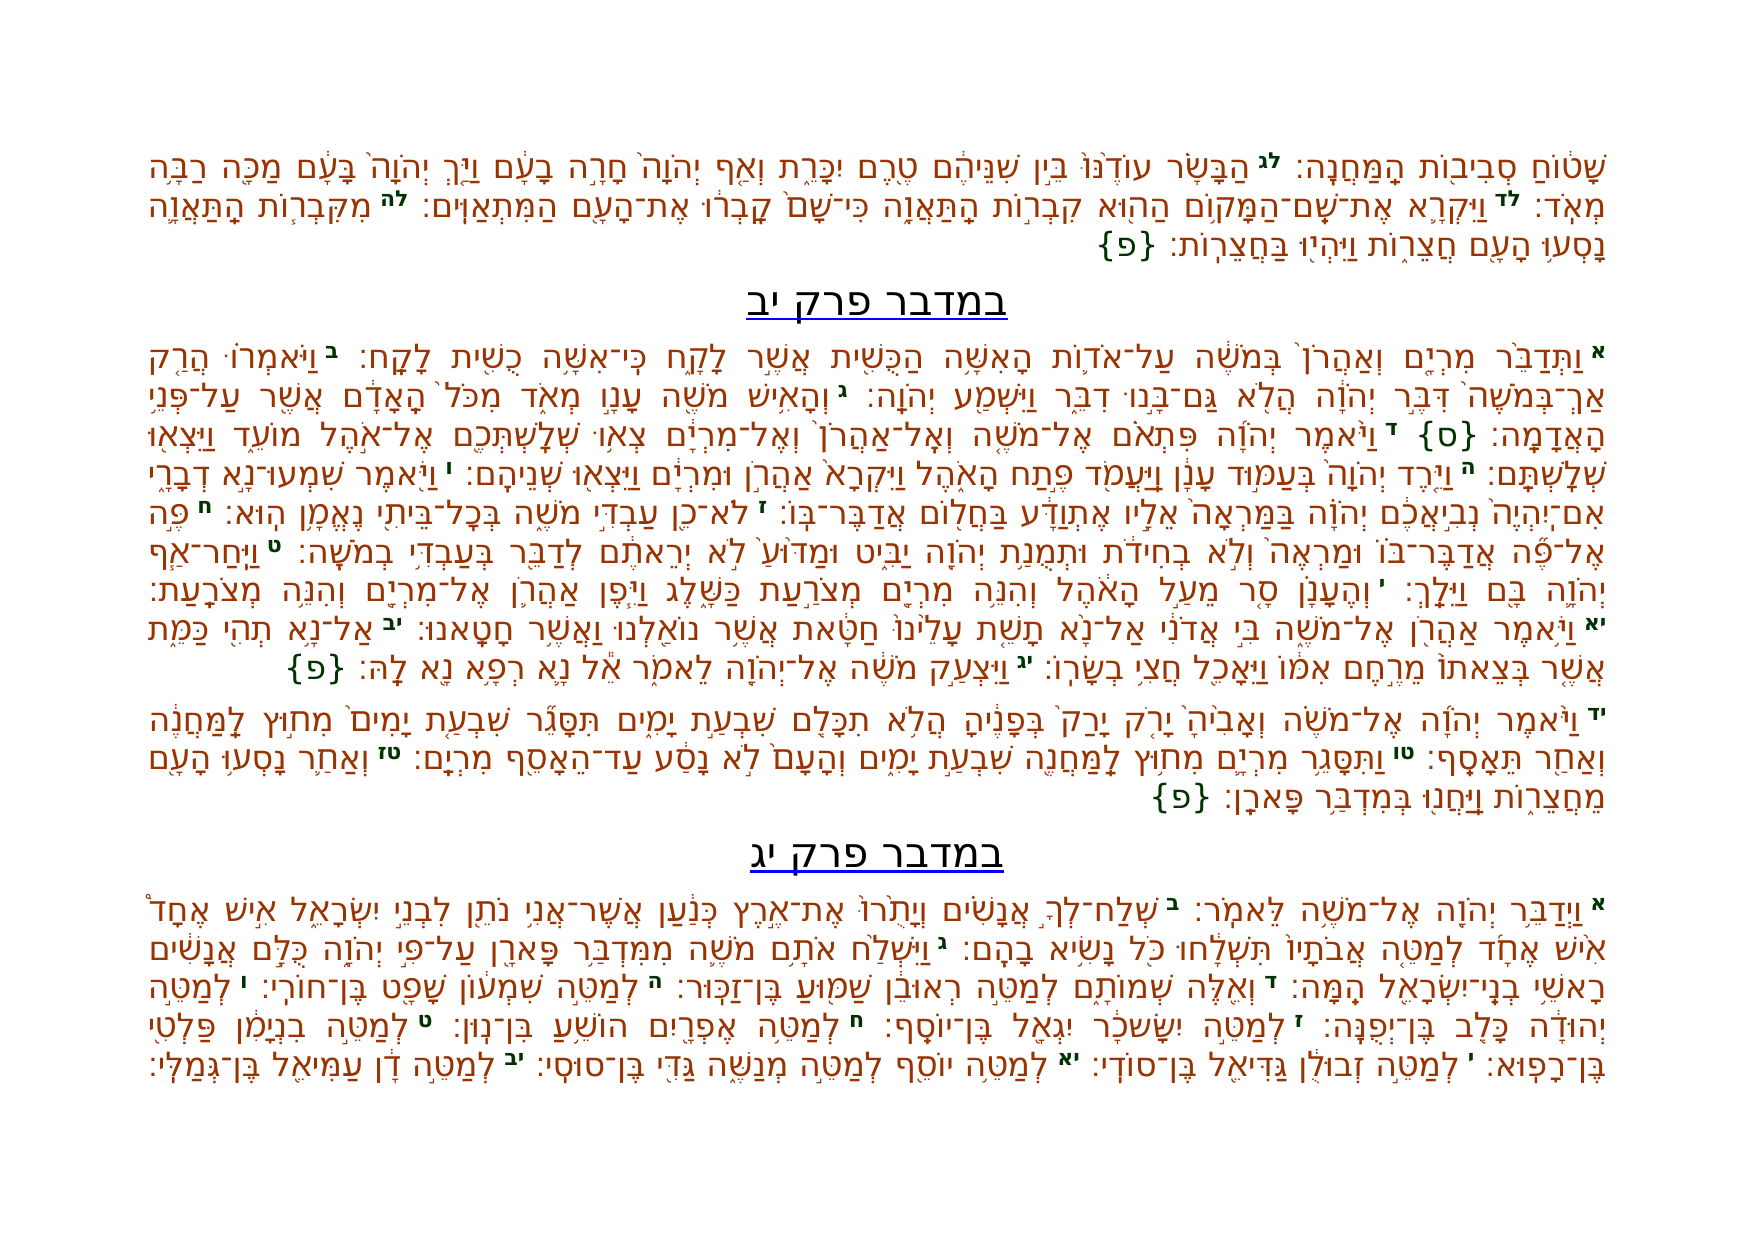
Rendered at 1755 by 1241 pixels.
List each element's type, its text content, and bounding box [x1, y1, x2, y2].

text יד וַיֹּ֨אמֶר יְהֹוָ֜ה אֶל־מֹשֶׁ֗ה וְאָבִ֙יהָ֙ יָרֹ֤ק יָרַק֙ בְּפָנֶ֔יהָ הֲלֹ֥א תִכָּלֵ֖ם שִׁבְעַ֣ת יָמִ֑ים תִּסָּגֵ֞ר שִׁבְעַ֤ת יָמִים֙ מִח֣וּץ לַֽמַּחֲנֶ֔ה וְאַחַ֖ר תֵּאָסֵֽף׃ טו וַתִּסָּגֵ֥ר מִרְיָ֛ם מִח֥וּץ לַֽמַּחֲנֶ֖ה שִׁבְעַ֣ת יָמִ֑ים וְהָעָם֙ לֹ֣א נָסַ֔ע עַד־הֵאָסֵ֖ף מִרְיָֽם׃ טז וְאַחַ֛ר נָסְע֥וּ הָעָ֖ם מֵחֲצֵר֑וֹת וַֽיַּחֲנ֖וּ בְּמִדְבַּ֥ר פָּארָֽן׃ {פ} [148, 700, 1606, 817]
text א וַיְדַבֵּ֥ר יְהֹוָ֖ה אֶל־מֹשֶׁ֥ה לֵּאמֹֽר׃ ב שְׁלַח־לְךָ֣ אֲנָשִׁ֗ים וְיָתֻ֙רוּ֙ אֶת־אֶ֣רֶץ כְּנַ֔עַן אֲשֶׁר־אֲנִ֥י נֹתֵ֖ן לִבְנֵ֣י יִשְׂרָאֵ֑ל אִ֣ישׁ אֶחָד֩ אִ֨ישׁ אֶחָ֜ד לְמַטֵּ֤ה אֲבֹתָיו֙ תִּשְׁלָ֔חוּ כֹּ֖ל נָשִׂ֥יא בָהֶֽם׃ ג וַיִּשְׁלַ֨ח אֹתָ֥ם מֹשֶׁ֛ה מִמִּדְבַּ֥ר פָּארָ֖ן עַל־פִּ֣י יְהֹוָ֑ה כֻּלָּ֣ם אֲנָשִׁ֔ים רָאשֵׁ֥י בְנֵֽי־יִשְׂרָאֵ֖ל הֵֽמָּה׃ ד וְאֵ֖לֶּה שְׁמוֹתָ֑ם לְמַטֵּ֣ה רְאוּבֵ֔ן שַׁמּ֖וּעַ בֶּן־זַכּֽוּר׃ ה לְמַטֵּ֣ה שִׁמְע֔וֹן שָׁפָ֖ט בֶּן־חוֹרִֽי׃ ו לְמַטֵּ֣ה יְהוּדָ֔ה כָּלֵ֖ב בֶּן־יְפֻנֶּֽה׃ ז לְמַטֵּ֣ה יִשָּׂשכָ֔ר יִגְאָ֖ל בֶּן־יוֹסֵֽף׃ ח לְמַטֵּ֥ה אֶפְרָ֖יִם הוֹשֵׁ֥עַ בִּן־נֽוּן׃ ט לְמַטֵּ֣ה בִנְיָמִ֔ן פַּלְטִ֖י בֶּן־רָפֽוּא׃ י לְמַטֵּ֣ה זְבוּלֻ֔ן גַּדִּיאֵ֖ל בֶּן־סוֹדִֽי׃ יא לְמַטֵּ֥ה יוֹסֵ֖ף לְמַטֵּ֣ה מְנַשֶּׁ֑ה גַּדִּ֖י בֶּן־סוּסִֽי׃ יב לְמַטֵּ֣ה דָ֔ן עַמִּיאֵ֖ל בֶּן־גְּמַלִּֽי׃ [148, 890, 1606, 1084]
text שָׁט֔וֹחַ סְבִיב֖וֹת הַֽמַּחֲנֶֽה׃ לג הַבָּשָׂ֗ר עוֹדֶ֙נּוּ֙ בֵּ֣ין שִׁנֵּיהֶ֔ם טֶ֖רֶם יִכָּרֵ֑ת וְאַ֤ף יְהֹוָה֙ חָרָ֣ה בָעָ֔ם וַיַּ֤ךְ יְהֹוָה֙ בָּעָ֔ם מַכָּ֖ה רַבָּ֥ה מְאֹֽד׃ לד וַיִּקְרָ֛א אֶת־שֵֽׁם־הַמָּק֥וֹם הַה֖וּא קִבְר֣וֹת הַֽתַּאֲוָ֑ה כִּי־שָׁם֙ קָֽבְר֔וּ אֶת־הָעָ֖ם הַמִּתְאַוִּֽים׃ לה מִקִּבְר֧וֹת הַֽתַּאֲוָ֛ה נָסְע֥וּ הָעָ֖ם חֲצֵר֑וֹת וַיִּהְי֖וּ בַּחֲצֵרֽוֹת׃ {פ} [148, 148, 1606, 264]
text במדבר פרק יג [148, 829, 1606, 878]
text במדבר פרק יב [148, 277, 1606, 325]
text א וַתְּדַבֵּ֨ר מִרְיָ֤ם וְאַהֲרֹן֙ בְּמֹשֶׁ֔ה עַל־אֹד֛וֹת הָאִשָּׁ֥ה הַכֻּשִׁ֖ית אֲשֶׁ֣ר לָקָ֑ח כִּֽי־אִשָּׁ֥ה כֻשִׁ֖ית לָקָֽח׃ ב וַיֹּאמְר֗וּ הֲרַ֤ק אַךְ־בְּמֹשֶׁה֙ דִּבֶּ֣ר יְהֹוָ֔ה הֲלֹ֖א גַּם־בָּ֣נוּ דִבֵּ֑ר וַיִּשְׁמַ֖ע יְהֹוָֽה׃ ג וְהָאִ֥ישׁ מֹשֶׁ֖ה עָנָ֣ו מְאֹ֑ד מִכֹּל֙ הָֽאָדָ֔ם אֲשֶׁ֖ר עַל־פְּנֵ֥י הָאֲדָמָֽה׃ {ס} ד וַיֹּ֨אמֶר יְהֹוָ֜ה פִּתְאֹ֗ם אֶל־מֹשֶׁ֤ה וְאֶֽל־אַהֲרֹן֙ וְאֶל־מִרְיָ֔ם צְא֥וּ שְׁלׇשְׁתְּכֶ֖ם אֶל־אֹ֣הֶל מוֹעֵ֑ד וַיֵּצְא֖וּ שְׁלׇשְׁתָּֽם׃ ה וַיֵּ֤רֶד יְהֹוָה֙ בְּעַמּ֣וּד עָנָ֔ן וַֽיַּעֲמֹ֖ד פֶּ֣תַח הָאֹ֑הֶל וַיִּקְרָא֙ אַהֲרֹ֣ן וּמִרְיָ֔ם וַיֵּצְא֖וּ שְׁנֵיהֶֽם׃ ו וַיֹּ֖אמֶר שִׁמְעוּ־נָ֣א דְבָרָ֑י אִם־יִֽהְיֶה֙ נְבִ֣יאֲכֶ֔ם יְהֹוָ֗ה בַּמַּרְאָה֙ אֵלָ֣יו אֶתְוַדָּ֔ע בַּחֲל֖וֹם אֲדַבֶּר־בּֽוֹ׃ ז לֹא־כֵ֖ן עַבְדִּ֣י מֹשֶׁ֑ה בְּכׇל־בֵּיתִ֖י נֶאֱמָ֥ן הֽוּא׃ ח פֶּ֣ה אֶל־פֶּ֞ה אֲדַבֶּר־בּ֗וֹ וּמַרְאֶה֙ וְלֹ֣א בְחִידֹ֔ת וּתְמֻנַ֥ת יְהֹוָ֖ה יַבִּ֑יט וּמַדּ֙וּעַ֙ לֹ֣א יְרֵאתֶ֔ם לְדַבֵּ֖ר בְּעַבְדִּ֥י בְמֹשֶֽׁה׃ ט וַיִּֽחַר־אַ֧ף יְהֹוָ֛ה בָּ֖ם וַיֵּלַֽךְ׃ י וְהֶעָנָ֗ן סָ֚ר מֵעַ֣ל הָאֹ֔הֶל וְהִנֵּ֥ה מִרְיָ֖ם מְצֹרַ֣עַת כַּשָּׁ֑לֶג וַיִּ֧פֶן אַהֲרֹ֛ן אֶל־מִרְיָ֖ם וְהִנֵּ֥ה מְצֹרָֽעַת׃ יא וַיֹּ֥אמֶר אַהֲרֹ֖ן אֶל־מֹשֶׁ֑ה בִּ֣י אֲדֹנִ֔י אַל־נָ֨א תָשֵׁ֤ת עָלֵ֙ינוּ֙ חַטָּ֔את אֲשֶׁ֥ר נוֹאַ֖לְנוּ וַאֲשֶׁ֥ר חָטָֽאנוּ׃ יב אַל־נָ֥א תְהִ֖י כַּמֵּ֑ת אֲשֶׁ֤ר בְּצֵאתוֹ֙ מֵרֶ֣חֶם אִמּ֔וֹ וַיֵּאָכֵ֖ל חֲצִ֥י בְשָׂרֽוֹ׃ יג וַיִּצְעַ֣ק מֹשֶׁ֔ה אֶל־יְהֹוָ֖ה לֵאמֹ֑ר אֵ֕ל נָ֛א רְפָ֥א נָ֖א לָֽהּ׃ {פ} [148, 338, 1606, 687]
